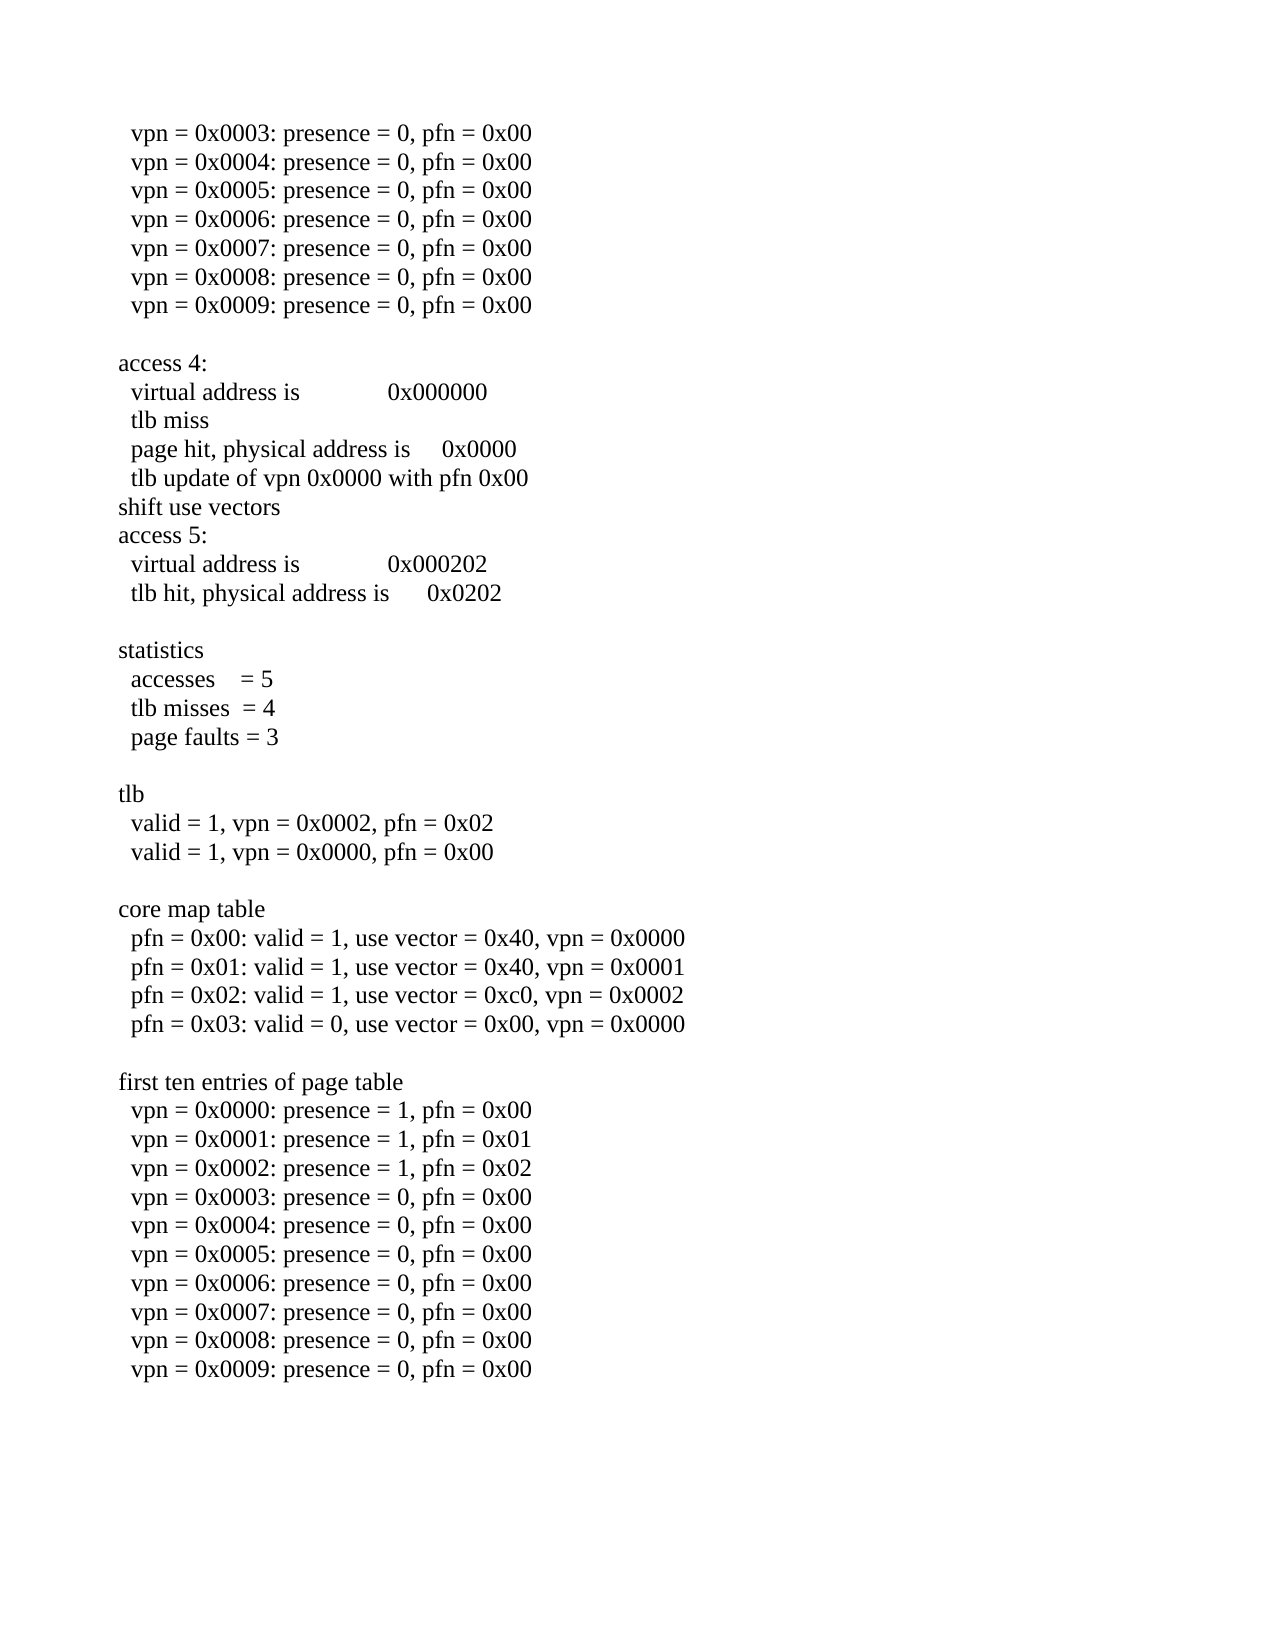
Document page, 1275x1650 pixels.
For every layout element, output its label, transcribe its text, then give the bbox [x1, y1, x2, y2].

text vpn = 0x0004: presence = 0, pfn = 0x00 [118, 147, 1157, 176]
text pfn = 0x03: valid = 0, use vector = 0x00, vpn = 0x0000 [118, 1009, 1157, 1038]
text core map table [118, 894, 1157, 923]
text vpn = 0x0007: presence = 0, pfn = 0x00 [118, 233, 1157, 262]
text access 5: [118, 521, 1157, 549]
text page faults = 3 [118, 722, 1157, 751]
text valid = 1, vpn = 0x0000, pfn = 0x00 [118, 837, 1157, 866]
text valid = 1, vpn = 0x0002, pfn = 0x02 [118, 808, 1157, 837]
text vpn = 0x0005: presence = 0, pfn = 0x00 [118, 176, 1157, 204]
text page hit, physical address is 0x0000 [118, 434, 1157, 463]
text virtual address is 0x000000 [118, 377, 1157, 406]
text vpn = 0x0000: presence = 1, pfn = 0x00 [118, 1096, 1157, 1124]
text vpn = 0x0003: presence = 0, pfn = 0x00 [118, 1182, 1157, 1211]
text vpn = 0x0005: presence = 0, pfn = 0x00 [118, 1239, 1157, 1268]
text virtual address is 0x000202 [118, 549, 1157, 578]
text tlb miss [118, 406, 1157, 434]
text tlb hit, physical address is 0x0202 [118, 578, 1157, 607]
text pfn = 0x00: valid = 1, use vector = 0x40, vpn = 0x0000 [118, 923, 1157, 952]
text accesses = 5 [118, 664, 1157, 693]
text vpn = 0x0004: presence = 0, pfn = 0x00 [118, 1211, 1157, 1239]
text vpn = 0x0006: presence = 0, pfn = 0x00 [118, 204, 1157, 233]
text vpn = 0x0001: presence = 1, pfn = 0x01 [118, 1124, 1157, 1153]
text tlb [118, 779, 1157, 808]
text pfn = 0x01: valid = 1, use vector = 0x40, vpn = 0x0001 [118, 952, 1157, 981]
text statistics [118, 636, 1157, 664]
text shift use vectors [118, 492, 1157, 521]
text vpn = 0x0006: presence = 0, pfn = 0x00 [118, 1268, 1157, 1297]
text vpn = 0x0003: presence = 0, pfn = 0x00 [118, 118, 1157, 147]
text vpn = 0x0008: presence = 0, pfn = 0x00 [118, 1326, 1157, 1354]
text access 4: [118, 348, 1157, 377]
text vpn = 0x0009: presence = 0, pfn = 0x00 [118, 291, 1157, 319]
text tlb misses = 4 [118, 693, 1157, 722]
text tlb update of vpn 0x0000 with pfn 0x00 [118, 463, 1157, 492]
text vpn = 0x0009: presence = 0, pfn = 0x00 [118, 1354, 1157, 1383]
text first ten entries of page table [118, 1067, 1157, 1096]
text pfn = 0x02: valid = 1, use vector = 0xc0, vpn = 0x0002 [118, 981, 1157, 1009]
text vpn = 0x0007: presence = 0, pfn = 0x00 [118, 1297, 1157, 1326]
text vpn = 0x0008: presence = 0, pfn = 0x00 [118, 262, 1157, 291]
text vpn = 0x0002: presence = 1, pfn = 0x02 [118, 1153, 1157, 1182]
